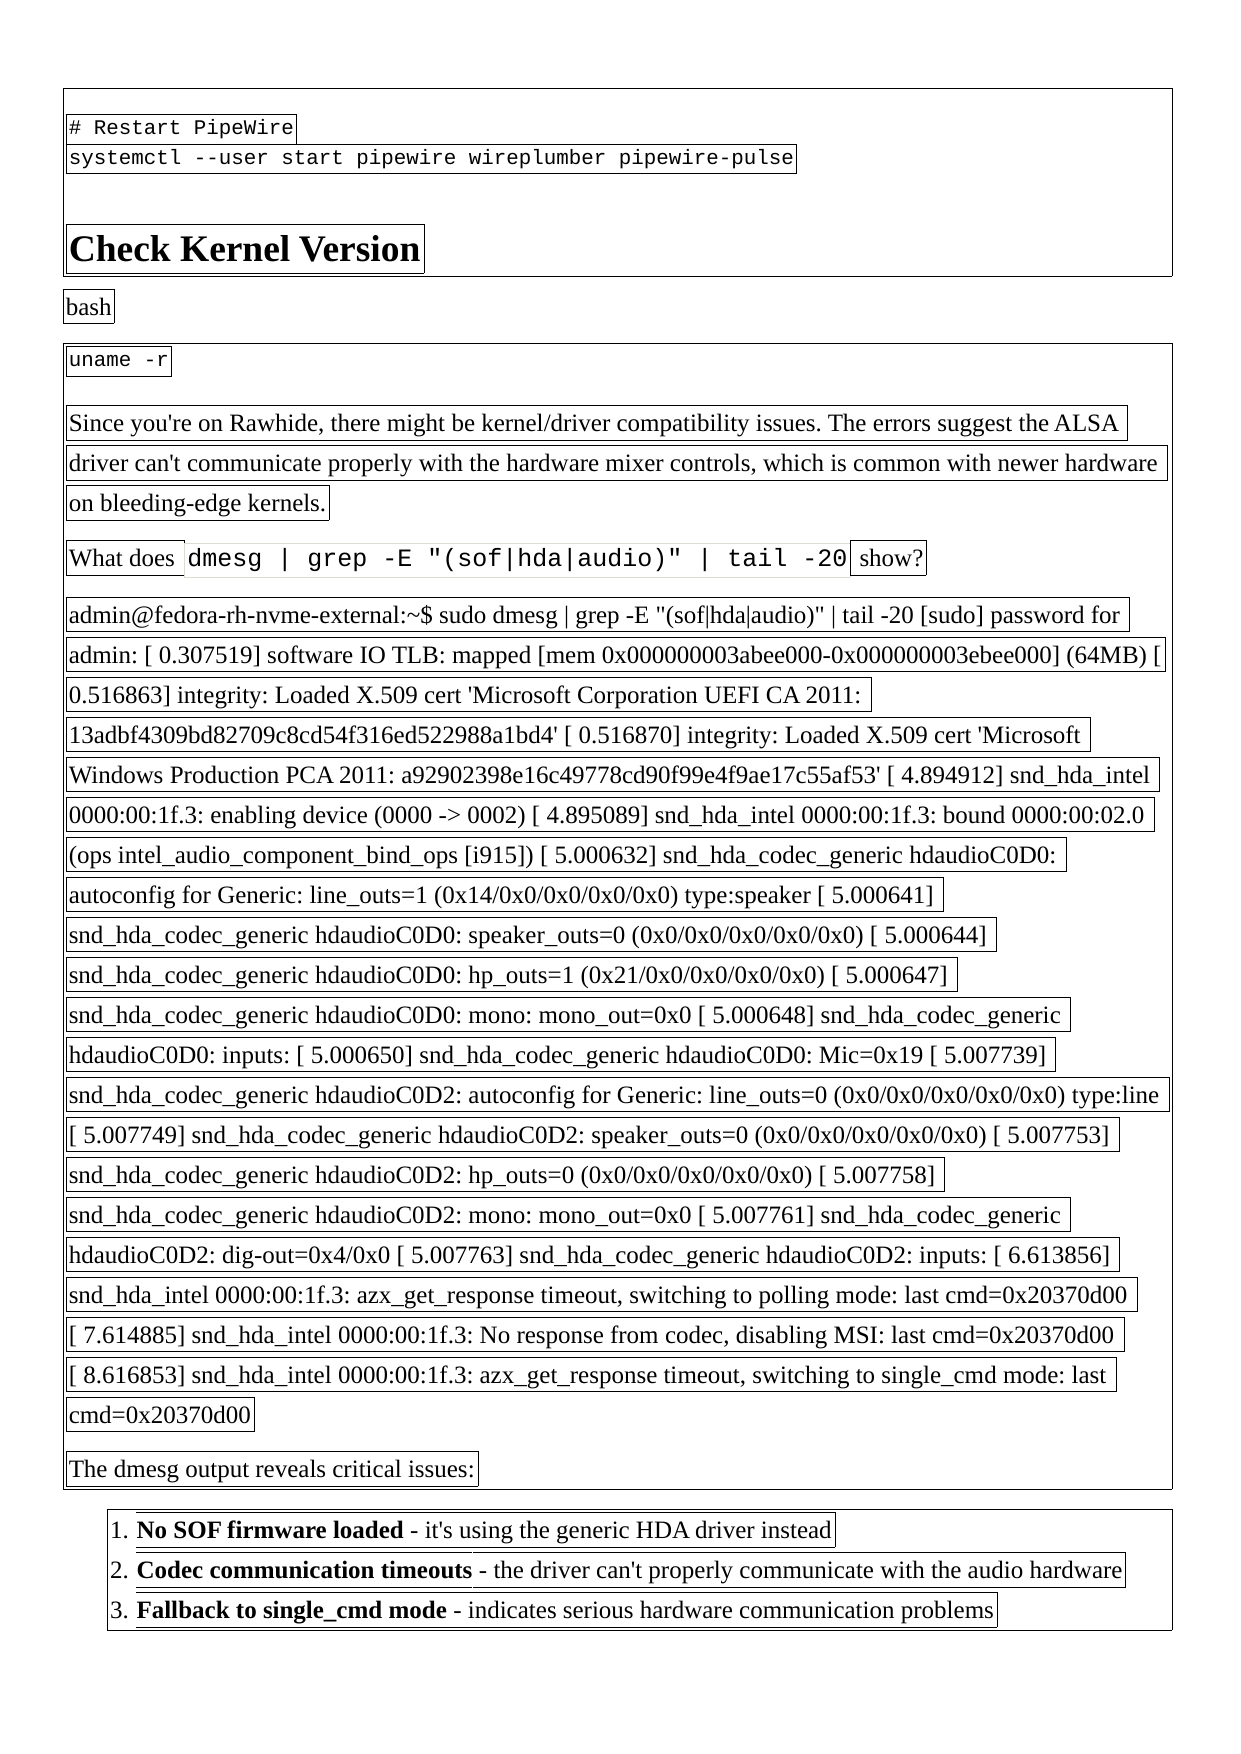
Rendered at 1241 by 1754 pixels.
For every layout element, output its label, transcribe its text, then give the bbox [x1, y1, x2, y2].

text The dmesg output reveals critical issues: [64, 1448, 1172, 1489]
text systemctl --user start pipewire wireplumber pipewire-pulse [297, 141, 1172, 173]
text bash [64, 290, 114, 323]
text Since you're on Rawhide, there might be kernel/driver compatibility issues. The errors suggest the ALSA driver can't communicate properly with the hardware mixer controls, which is common with newer hardware on bleeding-edge kernels. [64, 402, 1172, 520]
text What does dmesg | grep -E "(sof|hda|audio)" | tail -20 show? [64, 537, 1172, 577]
list No SOF firmware loaded - it's using the generic HDA driver instead [108, 1510, 1172, 1547]
subtitle Check Kernel Version [64, 221, 1172, 276]
text systemctl --user start pipewire wireplumber pipewire-pulse [67, 145, 796, 173]
text uname -r [64, 344, 1172, 376]
text # Restart PipeWire [64, 111, 1172, 141]
text [115, 288, 1172, 323]
list Codec communication timeouts - the driver can't properly communicate with the audio hardware [108, 1549, 1172, 1587]
list Fallback to single_cmd mode - indicates serious hardware communication problems [108, 1589, 1172, 1630]
text admin@fedora-rh-nvme-external:~$ sudo dmesg | grep -E "(sof|hda|audio)" | tail -20 [sudo] password for admin: [ 0.307519] software IO TLB: mapped [mem 0x000000003abee000-0x000000003ebee000] (64MB) [ 0.516863] integrity: Loaded X.509 cert 'Microsoft Corporation UEFI CA 2011: 13adbf4309bd82709c8cd54f316ed522988a1bd4' [ 0.516870] integrity: Loaded X.509 cert 'Microsoft Windows Production PCA 2011: a92902398e16c49778cd90f99e4f9ae17c55af53' [ 4.894912] snd_hda_intel 0000:00:1f.3: enabling device (0000 -> 0002) [ 4.895089] snd_hda_intel 0000:00:1f.3: bound 0000:00:02.0 (ops intel_audio_component_bind_ops [i915]) [ 5.000632] snd_hda_codec_generic hdaudioC0D0: autoconfig for Generic: line_outs=1 (0x14/0x0/0x0/0x0/0x0) type:speaker [ 5.000641] snd_hda_codec_generic hdaudioC0D0: speaker_outs=0 (0x0/0x0/0x0/0x0/0x0) [ 5.000644] snd_hda_codec_generic hdaudioC0D0: hp_outs=1 (0x21/0x0/0x0/0x0/0x0) [ 5.000647] snd_hda_codec_generic hdaudioC0D0: mono: mono_out=0x0 [ 5.000648] snd_hda_codec_generic hdaudioC0D0: inputs: [ 5.000650] snd_hda_codec_generic hdaudioC0D0: Mic=0x19 [ 5.007739] snd_hda_codec_generic hdaudioC0D2: autoconfig for Generic: line_outs=0 (0x0/0x0/0x0/0x0/0x0) type:line [ 5.007749] snd_hda_codec_generic hdaudioC0D2: speaker_outs=0 (0x0/0x0/0x0/0x0/0x0) [ 5.007753] snd_hda_codec_generic hdaudioC0D2: hp_outs=0 (0x0/0x0/0x0/0x0/0x0) [ 5.007758] snd_hda_codec_generic hdaudioC0D2: mono: mono_out=0x0 [ 5.007761] snd_hda_codec_generic hdaudioC0D2: dig-out=0x4/0x0 [ 5.007763] snd_hda_codec_generic hdaudioC0D2: inputs: [ 6.613856] snd_hda_intel 0000:00:1f.3: azx_get_response timeout, switching to polling mode: last cmd=0x20370d00 [ 7.614885] snd_hda_intel 0000:00:1f.3: No response from codec, disabling MSI: last cmd=0x20370d00 [ 8.616853] snd_hda_intel 0000:00:1f.3: azx_get_response timeout, switching to single_cmd mode: last cmd=0x20370d00 [64, 594, 1172, 1432]
